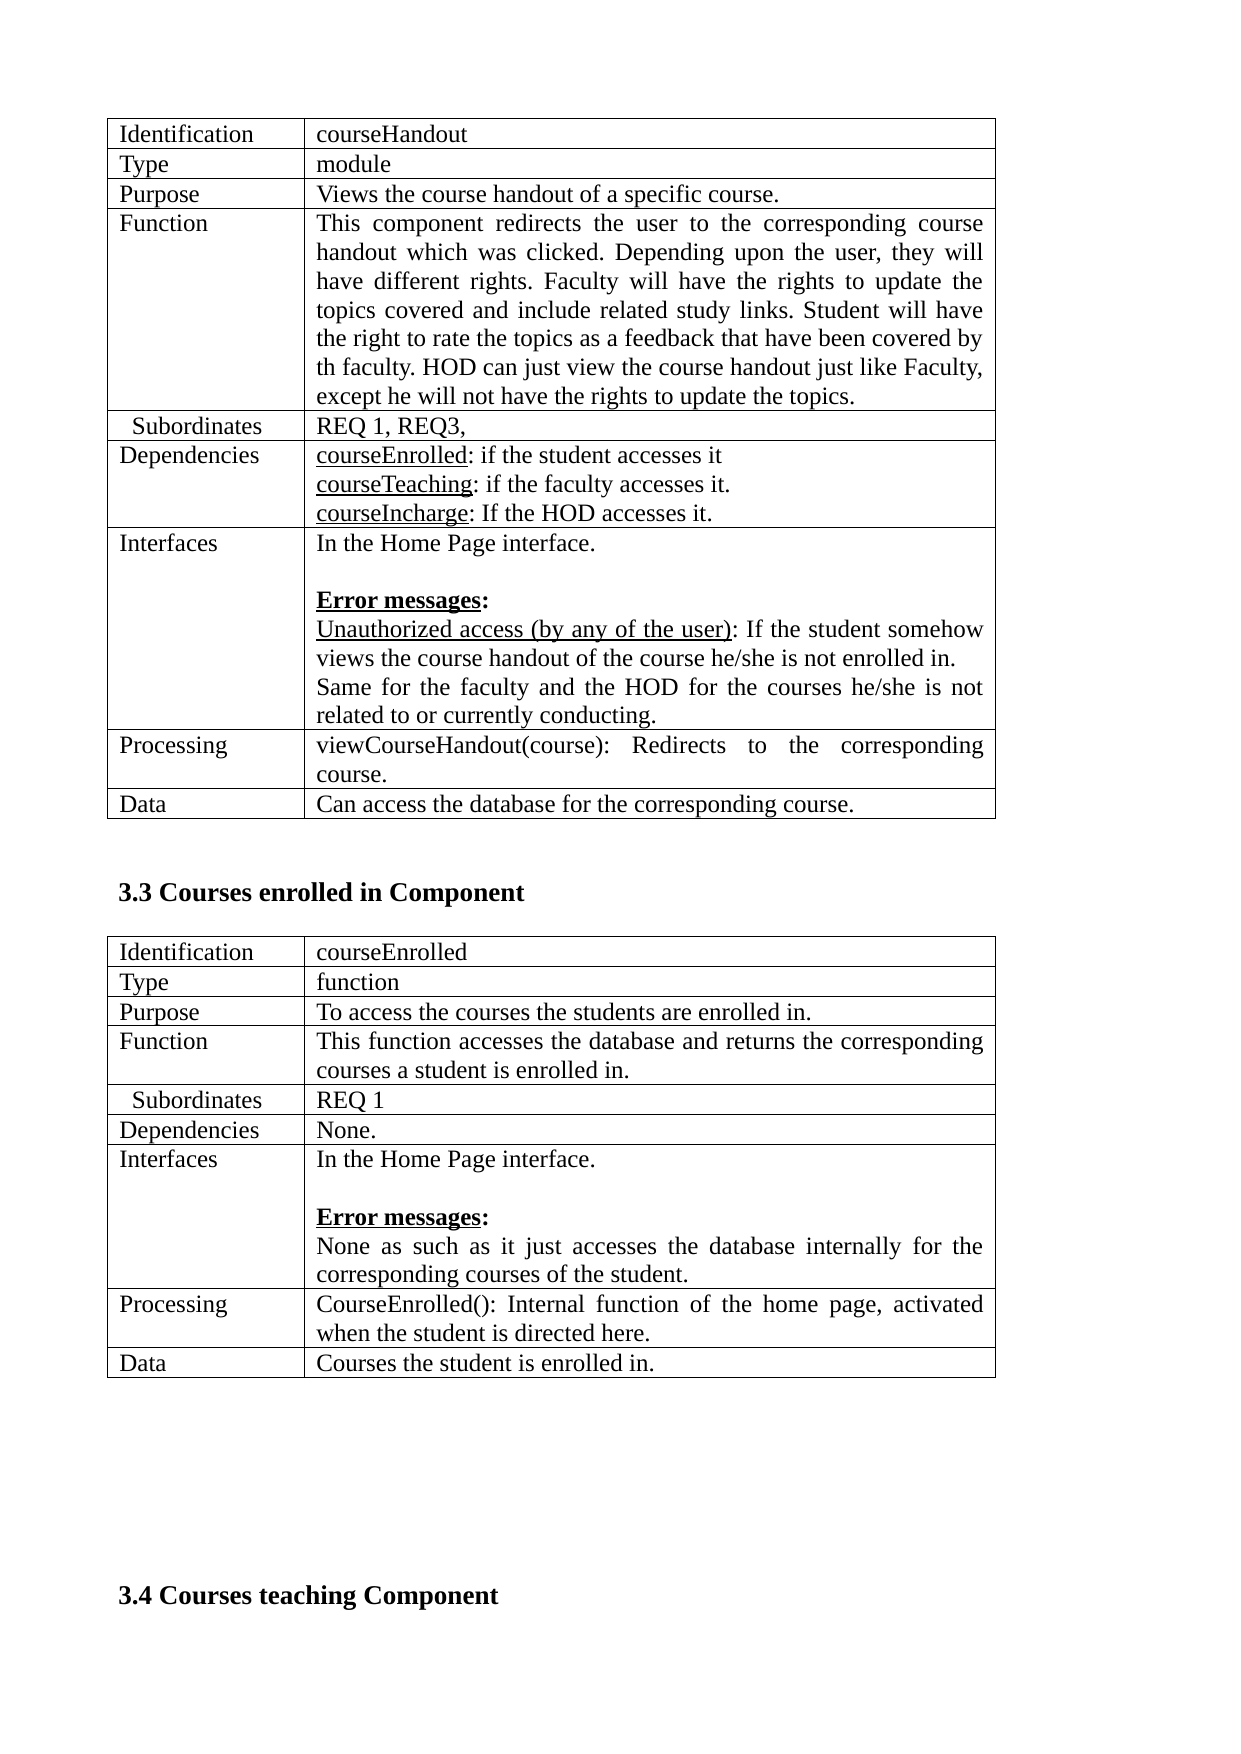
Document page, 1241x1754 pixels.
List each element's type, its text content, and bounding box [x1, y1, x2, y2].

table_cell function [305, 967, 995, 996]
table_cell CourseEnrolled(): Internal function of the home page, activated when the student is directed here. [305, 1289, 995, 1347]
table_cell Interfaces [108, 528, 304, 729]
table_cell Processing [108, 730, 304, 788]
table_cell Processing [108, 1289, 304, 1347]
table_cell Dependencies [108, 1115, 304, 1143]
table_cell None. [305, 1115, 995, 1143]
table_cell Views the course handout of a specific course. [305, 179, 995, 207]
table_cell Subordinates [108, 1085, 304, 1114]
table_cell Courses the student is enrolled in. [305, 1348, 995, 1377]
table_cell Purpose [108, 997, 304, 1025]
table_header Identification [108, 119, 304, 148]
table_cell courseEnrolled: if the student accesses it courseTeaching: if the faculty accesses it. courseIncharge: If the HOD accesses it. [305, 441, 995, 527]
table_cell Subordinates [108, 411, 304, 439]
text 3.4 Courses teaching Component [118, 1579, 1122, 1610]
table_cell This function accesses the database and returns the corresponding courses a student is enrolled in. [305, 1026, 995, 1084]
table_cell Interfaces [108, 1145, 304, 1288]
table_cell Data [108, 1348, 304, 1377]
table_cell This component redirects the user to the corresponding course handout which was clicked. Depending upon the user, they will have different rights. Faculty will have the rights to update the topics covered and include related study links. Student will have the right to rate the topics as a feedback that have been covered by th faculty. HOD can just view the course handout just like Faculty, except he will not have the rights to update the topics. [305, 209, 995, 410]
table_cell In the Home Page interface. Error messages: Unauthorized access (by any of the user): If the student somehow views the course handout of the course he/she is not enrolled in. Same for the faculty and the HOD for the courses he/she is not related to or currently conducting. [305, 528, 995, 729]
table_cell REQ 1, REQ3, [305, 411, 995, 439]
table_cell viewCourseHandout(course): Redirects to the corresponding course. [305, 730, 995, 788]
table_cell To access the courses the students are enrolled in. [305, 997, 995, 1025]
table_cell Function [108, 1026, 304, 1084]
table_header courseEnrolled [305, 937, 995, 966]
table_header courseHandout [305, 119, 995, 148]
table_cell REQ 1 [305, 1085, 995, 1114]
table_cell module [305, 149, 995, 178]
table_cell Can access the database for the corresponding course. [305, 789, 995, 817]
table_cell Type [108, 149, 304, 178]
table_cell Dependencies [108, 441, 304, 527]
table_cell Function [108, 209, 304, 410]
text 3.3 Courses enrolled in Component [118, 876, 1122, 907]
table_cell Type [108, 967, 304, 996]
table_cell Data [108, 789, 304, 817]
table_cell Purpose [108, 179, 304, 207]
table_header Identification [108, 937, 304, 966]
table_cell In the Home Page interface. Error messages: None as such as it just accesses the database internally for the corresponding courses of the student. [305, 1145, 995, 1288]
